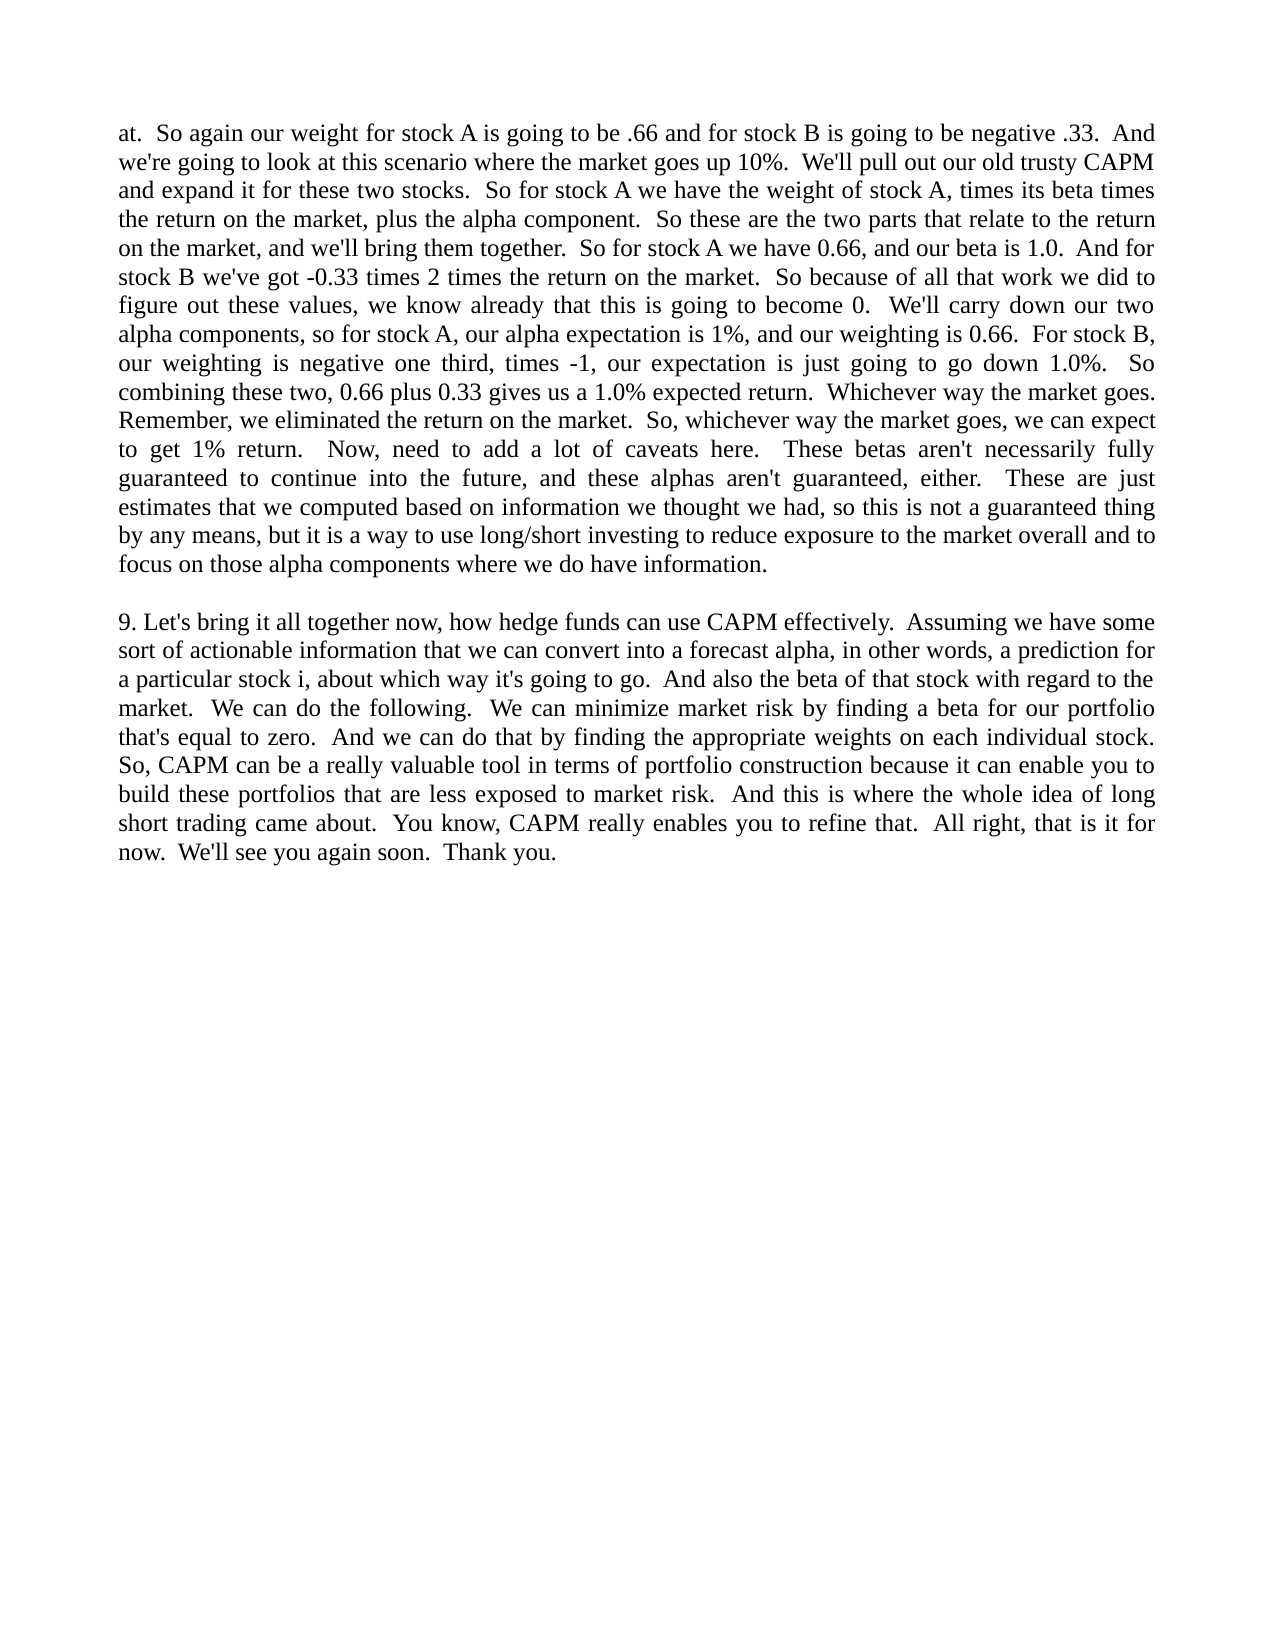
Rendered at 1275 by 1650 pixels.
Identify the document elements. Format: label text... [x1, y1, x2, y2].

text at. So again our weight for stock A is going to be .66 and for stock B is going to be negative .33. And we're going to look at this scenario where the market goes up 10%. We'll pull out our old trusty CAPM and expand it for these two stocks. So for stock A we have the weight of stock A, times its beta times the return on the market, plus the alpha component. So these are the two parts that relate to the return on the market, and we'll bring them together. So for stock A we have 0.66, and our beta is 1.0. And for stock B we've got -0.33 times 2 times the return on the market. So because of all that work we did to figure out these values, we know already that this is going to become 0. We'll carry down our two alpha components, so for stock A, our alpha expectation is 1%, and our weighting is 0.66. For stock B, our weighting is negative one third, times -1, our expectation is just going to go down 1.0%. So combining these two, 0.66 plus 0.33 gives us a 1.0% expected return. Whichever way the market goes. Remember, we eliminated the return on the market. So, whichever way the market goes, we can expect to get 1% return. Now, need to add a lot of caveats here. These betas aren't necessarily fully guaranteed to continue into the future, and these alphas aren't guaranteed, either. These are just estimates that we computed based on information we thought we had, so this is not a guaranteed thing by any means, but it is a way to use long/short investing to reduce exposure to the market overall and to focus on those alpha components where we do have information. [118, 118, 1157, 578]
text 9. Let's bring it all together now, how hedge funds can use CAPM effectively. Assuming we have some sort of actionable information that we can convert into a forecast alpha, in other words, a prediction for a particular stock i, about which way it's going to go. And also the beta of that stock with regard to the market. We can do the following. We can minimize market risk by finding a beta for our portfolio that's equal to zero. And we can do that by finding the appropriate weights on each individual stock. So, CAPM can be a really valuable tool in terms of portfolio construction because it can enable you to build these portfolios that are less exposed to market risk. And this is where the whole idea of long short trading came about. You know, CAPM really enables you to refine that. All right, that is it for now. We'll see you again soon. Thank you. [118, 607, 1157, 866]
